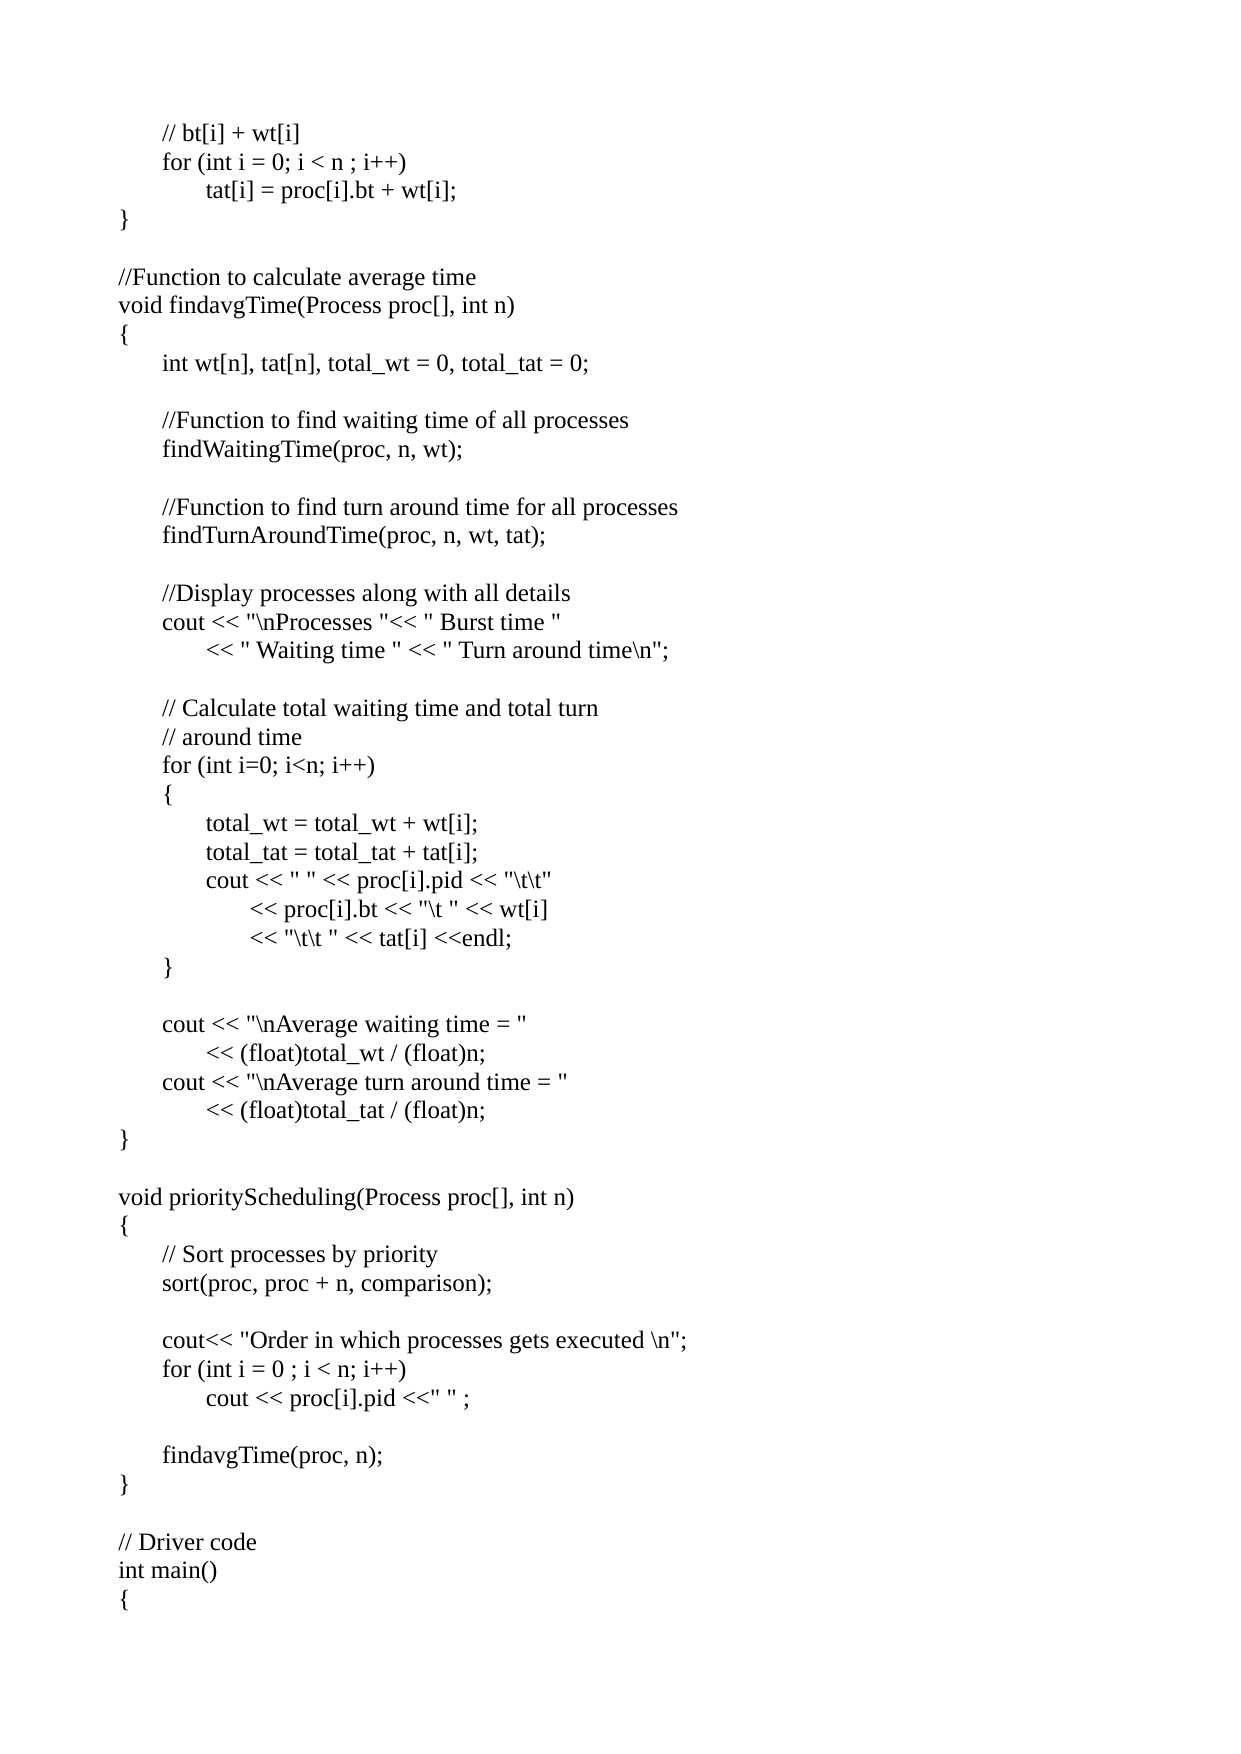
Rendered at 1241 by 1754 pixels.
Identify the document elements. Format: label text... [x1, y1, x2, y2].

text //Function to find waiting time of all processes [118, 406, 1122, 434]
text << proc[i].bt << "\t " << wt[i] [118, 894, 1122, 923]
text // Driver code [118, 1527, 1122, 1556]
text int main() [118, 1556, 1122, 1584]
text << " Waiting time " << " Turn around time\n"; [118, 636, 1122, 664]
text cout << "\nProcesses "<< " Burst time " [118, 607, 1122, 636]
text } [118, 1469, 1122, 1498]
text findWaitingTime(proc, n, wt); [118, 434, 1122, 463]
text tat[i] = proc[i].bt + wt[i]; [118, 176, 1122, 204]
text // Sort processes by priority [118, 1239, 1122, 1268]
text } [118, 1124, 1122, 1153]
text for (int i=0; i<n; i++) [118, 751, 1122, 779]
text cout << " " << proc[i].pid << "\t\t" [118, 866, 1122, 894]
text //Function to find turn around time for all processes [118, 492, 1122, 521]
text for (int i = 0 ; i < n; i++) [118, 1354, 1122, 1383]
text // around time [118, 722, 1122, 751]
text //Display processes along with all details [118, 578, 1122, 607]
text cout << "\nAverage turn around time = " [118, 1067, 1122, 1096]
text int wt[n], tat[n], total_wt = 0, total_tat = 0; [118, 348, 1122, 377]
text //Function to calculate average time [118, 262, 1122, 291]
text } [118, 204, 1122, 233]
text { [118, 319, 1122, 348]
text << (float)total_tat / (float)n; [118, 1096, 1122, 1124]
text cout << proc[i].pid <<" " ; [118, 1383, 1122, 1412]
text for (int i = 0; i < n ; i++) [118, 147, 1122, 176]
text total_wt = total_wt + wt[i]; [118, 808, 1122, 837]
text void priorityScheduling(Process proc[], int n) [118, 1182, 1122, 1211]
text findavgTime(proc, n); [118, 1441, 1122, 1469]
text } [118, 952, 1122, 981]
text total_tat = total_tat + tat[i]; [118, 837, 1122, 866]
text << "\t\t " << tat[i] <<endl; [118, 923, 1122, 952]
text { [118, 1584, 1122, 1613]
text { [118, 1211, 1122, 1239]
text cout << "\nAverage waiting time = " [118, 1009, 1122, 1038]
text << (float)total_wt / (float)n; [118, 1038, 1122, 1067]
text void findavgTime(Process proc[], int n) [118, 291, 1122, 319]
text sort(proc, proc + n, comparison); [118, 1268, 1122, 1297]
text // Calculate total waiting time and total turn [118, 693, 1122, 722]
text cout<< "Order in which processes gets executed \n"; [118, 1326, 1122, 1354]
text findTurnAroundTime(proc, n, wt, tat); [118, 521, 1122, 549]
text { [118, 779, 1122, 808]
text // bt[i] + wt[i] [118, 118, 1122, 147]
